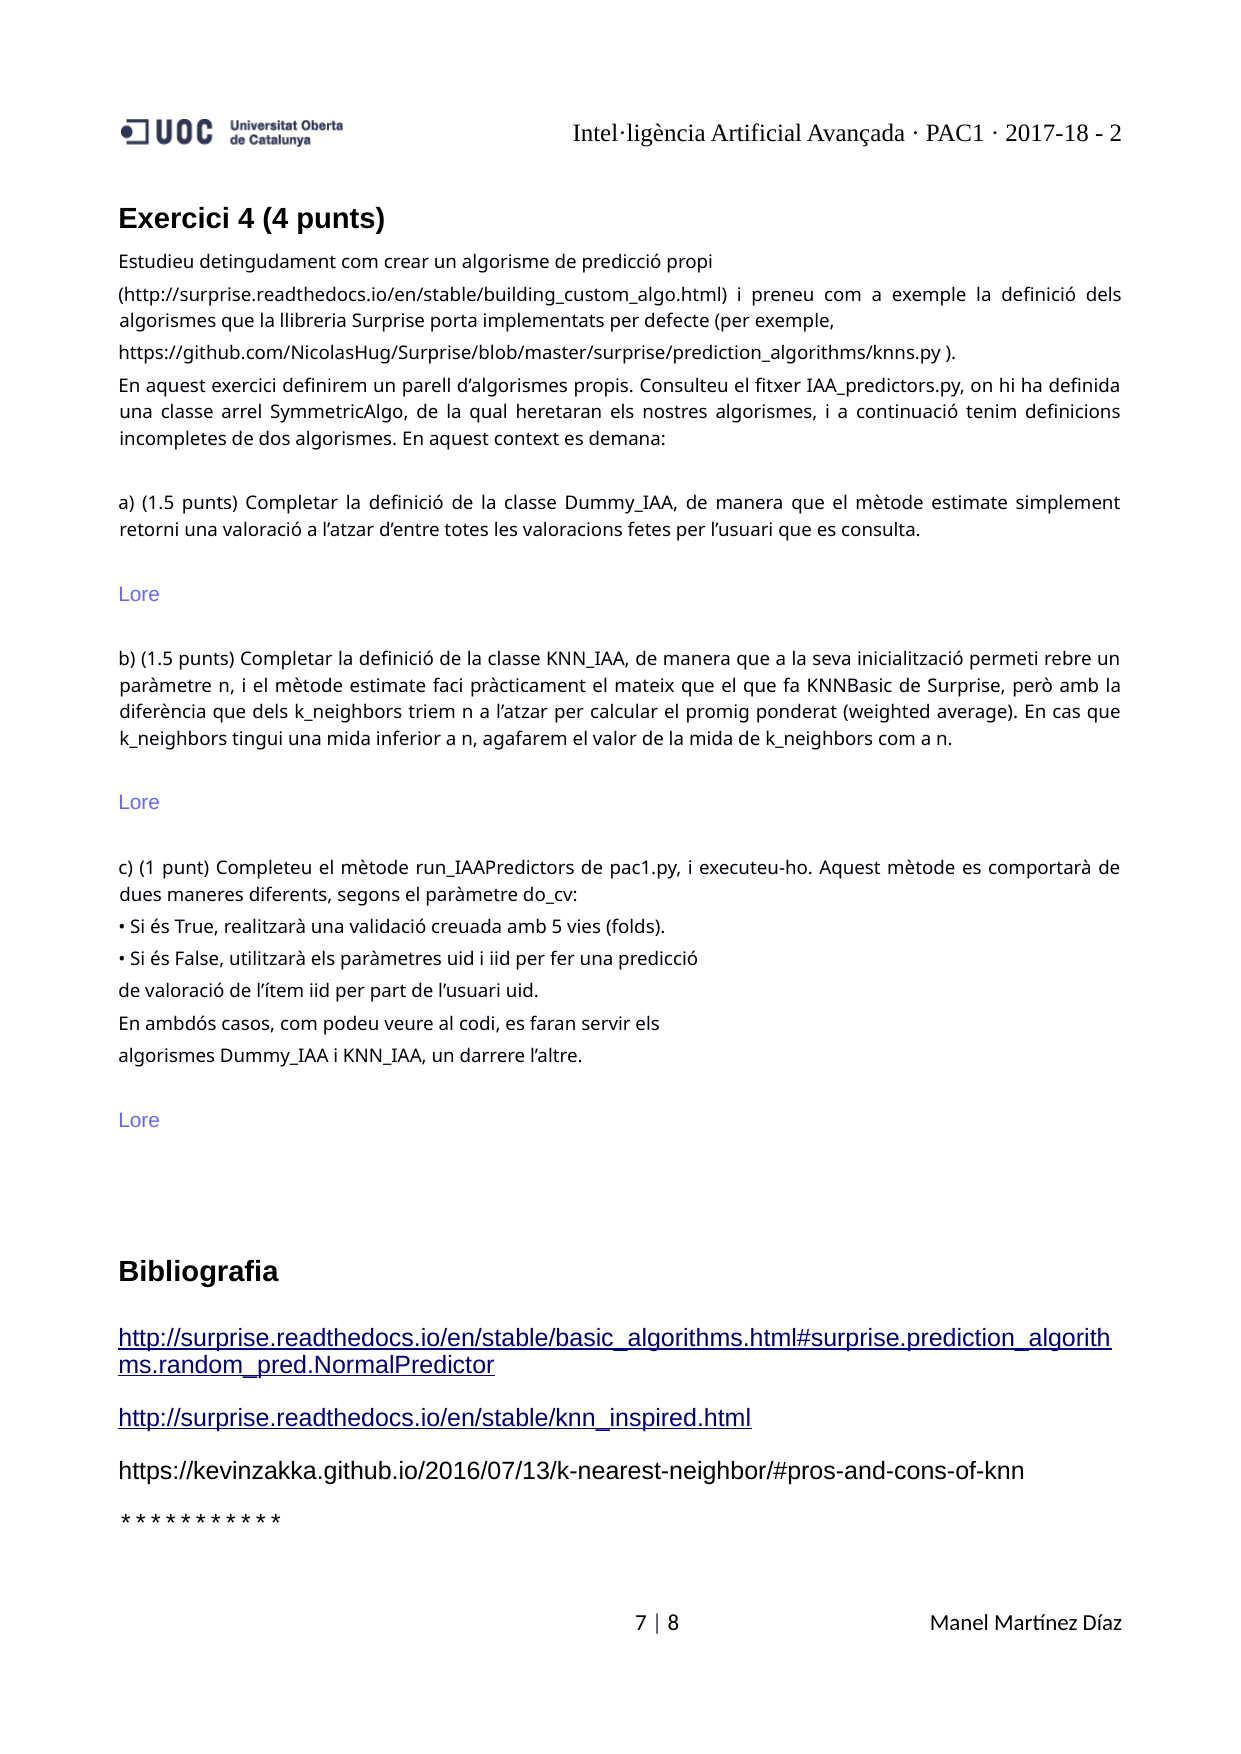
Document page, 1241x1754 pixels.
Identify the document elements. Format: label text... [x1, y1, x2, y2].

text b) (1.5 punts) Completar la definició de la classe KNN_IAA, de manera que a la seva inicialització permeti rebre un paràmetre n, i el mètode estimate faci pràcticament el mateix que el que fa KNNBasic de Surprise, però amb la diferència que dels k_neighbors triem n a l’atzar per calcular el promig ponderat (weighted average). En cas que k_neighbors tingui una mida inferior a n, agafarem el valor de la mida de k_neighbors com a n. [118, 644, 1122, 751]
text Estudieu detingudament com crear un algorisme de predicció propi [118, 247, 1122, 274]
text Lore [118, 580, 1122, 606]
subtitle Exercici 4 (4 punts) [118, 201, 1122, 235]
text a) (1.5 punts) Completar la definició de la classe Dummy_IAA, de manera que el mètode estimate simplement retorni una valoració a l’atzar d’entre totes les valoracions fetes per l’usuari que es consulta. [118, 488, 1122, 542]
text • Si és False, utilitzarà els paràmetres uid i iid per fer una predicció [118, 944, 1122, 971]
text En ambdós casos, com podeu veure al codi, es faran servir els [118, 1009, 1122, 1035]
text En aquest exercici definirem un parell d’algorismes propis. Consulteu el fitxer IAA_predictors.py, on hi ha definida una classe arrel SymmetricAlgo, de la qual heretaran els nostres algorismes, i a continuació tenim definicions incompletes de dos algorismes. En aquest context es demana: [118, 371, 1122, 451]
text • Si és True, realitzarà una validació creuada amb 5 vies (folds). [118, 912, 1122, 938]
text http://surprise.readthedocs.io/en/stable/basic_algorithms.html#surprise.prediction_algorith [118, 1326, 1122, 1352]
text de valoració de l’ítem iid per part de l’usuari uid. [118, 977, 1122, 1003]
text algorismes Dummy_IAA i KNN_IAA, un darrere l’altre. [118, 1041, 1122, 1068]
text http://surprise.readthedocs.io/en/stable/knn_inspired.html [118, 1405, 1122, 1432]
text ms.random_pred.NormalPredictor [118, 1352, 1122, 1379]
subtitle Bibliografia [118, 1260, 1122, 1286]
text https://kevinzakka.github.io/2016/07/13/k-nearest-neighbor/#pros-and-cons-of-knn [118, 1458, 1122, 1485]
text Lore [118, 788, 1122, 815]
text Lore [118, 1106, 1122, 1132]
text c) (1 punt) Completeu el mètode run_IAAPredictors de pac1.py, i executeu-ho. Aquest mètode es comportarà de dues maneres diferents, segons el paràmetre do_cv: [118, 853, 1122, 906]
picture [121, 119, 343, 147]
text *********** [118, 1511, 1122, 1538]
text (http://surprise.readthedocs.io/en/stable/building_custom_algo.html) i preneu com a exemple la definició dels algorismes que la llibreria Surprise porta implementats per defecte (per exemple, [118, 280, 1122, 333]
text https://github.com/NicolasHug/Surprise/blob/master/surprise/prediction_algorithms/knns.py ). [118, 338, 1122, 365]
